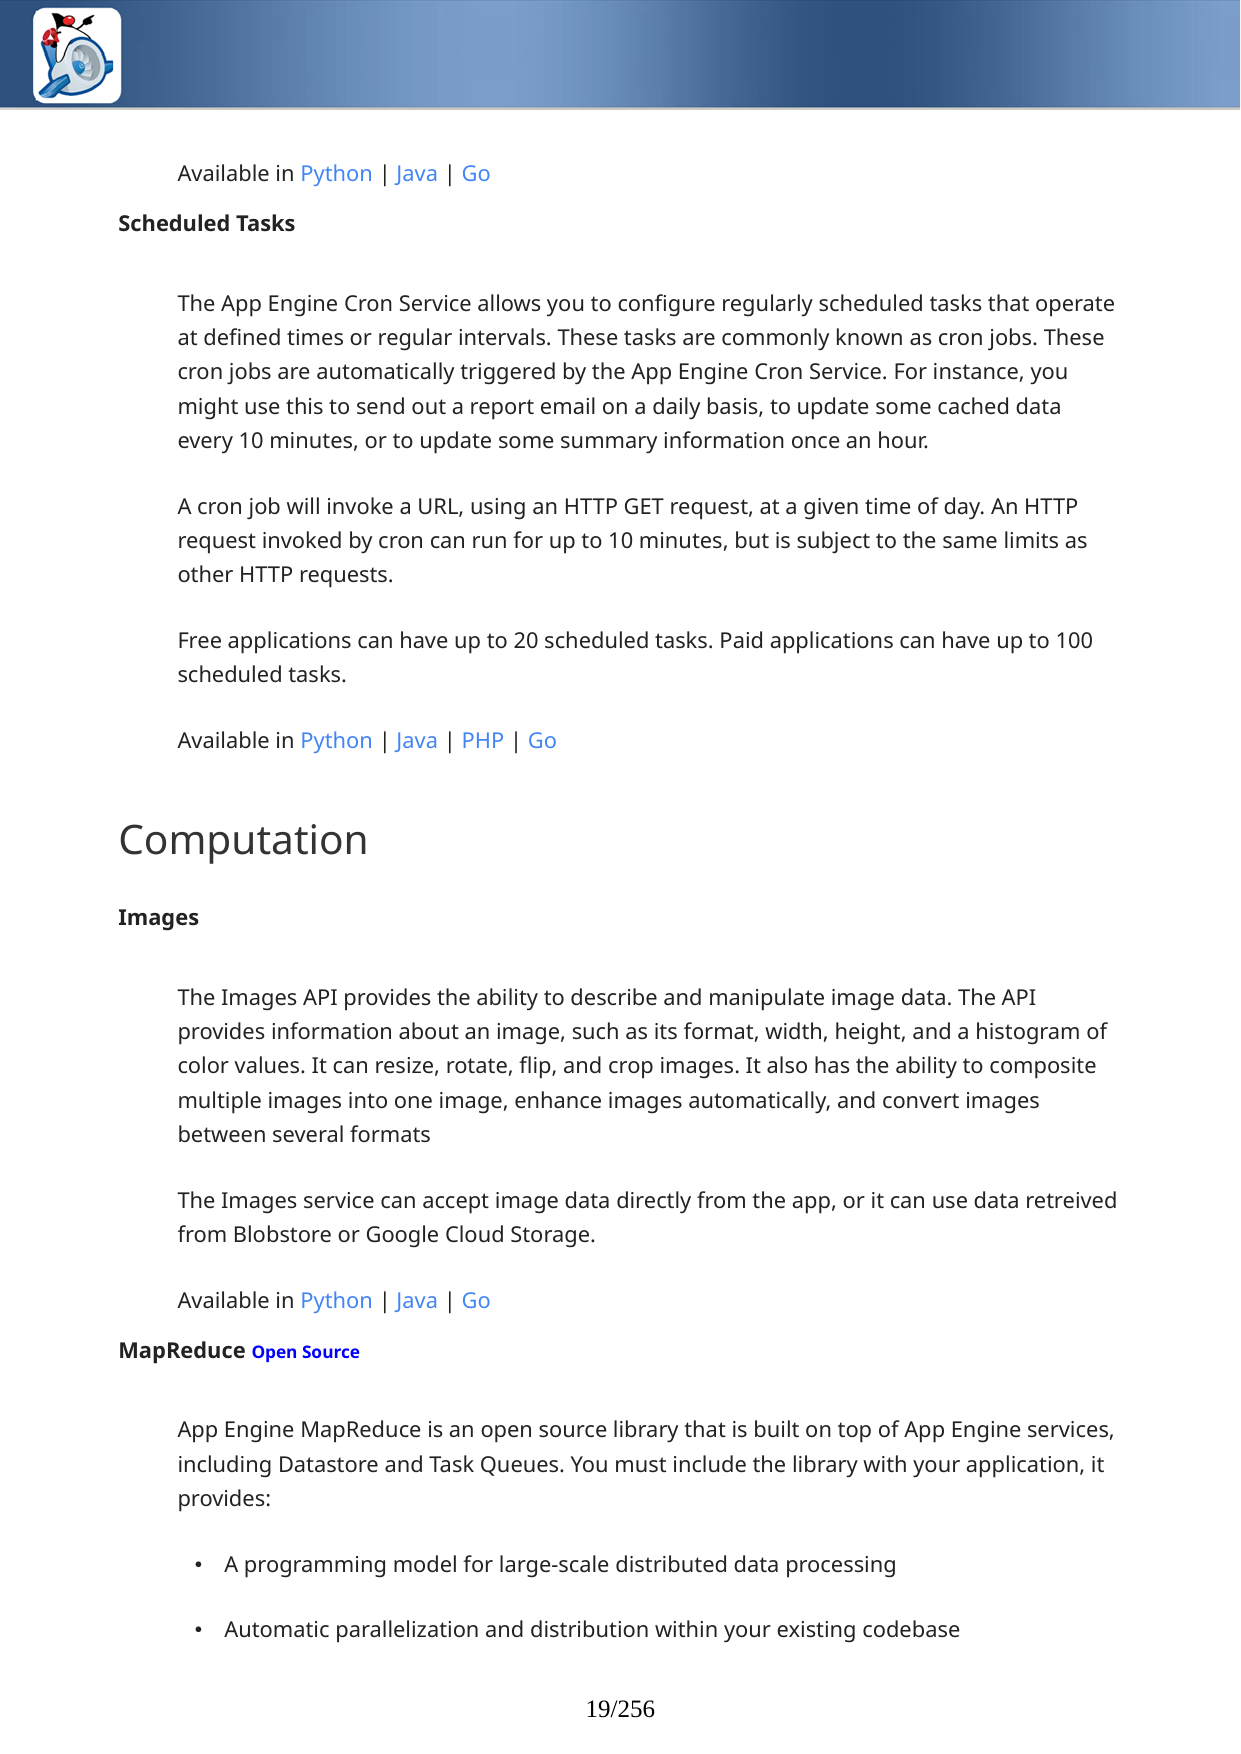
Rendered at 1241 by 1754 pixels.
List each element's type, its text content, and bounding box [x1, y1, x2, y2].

list A programming model for large-scale distributed data processing [194, 1544, 1106, 1578]
list Automatic parallelization and distribution within your existing codebase [194, 1610, 1106, 1644]
list A cron job will invoke a URL, using an HTTP GET request, at a given time of day. An HTTP request invoked by cron can run for up to 10 minutes, but is subject to the same limits as other HTTP requests. [177, 486, 1122, 589]
list App Engine MapReduce is an open source library that is built on top of App Engine services, including Datastore and Task Queues. You must include the library with your application, it provides: [177, 1410, 1122, 1513]
picture [0, 0, 1241, 110]
list Available in Python | Java | Go [177, 153, 1122, 188]
list The App Engine Cron Service allows you to configure regularly scheduled tasks that operate at defined times or regular intervals. These tasks are commonly known as cron jobs. These cron jobs are automatically triggered by the App Engine Cron Service. For instance, you might use this to send out a report email on a daily basis, to update some cached data every 10 minutes, or to update some summary information once an hour. [177, 283, 1122, 455]
subtitle MapReduce Open Source [118, 1330, 1122, 1365]
subtitle Computation [118, 811, 1122, 866]
list The Images service can accept image data directly from the app, or it can use data retreived from Blobstore or Google Cloud Storage. [177, 1180, 1122, 1249]
list Available in Python | Java | Go [177, 1280, 1122, 1315]
list Free applications can have up to 20 scheduled tasks. Paid applications can have up to 100 scheduled tasks. [177, 621, 1122, 689]
subtitle Images [118, 898, 1122, 932]
list The Images API provides the ability to describe and manipulate image data. The API provides information about an image, such as its format, width, height, and a histogram of color values. It can resize, rotate, flip, and crop images. It also has the ability to composite multiple images into one image, enhance images automatically, and convert images between several formats [177, 977, 1122, 1149]
list Available in Python | Java | PHP | Go [177, 721, 1122, 755]
subtitle Scheduled Tasks [118, 203, 1122, 238]
